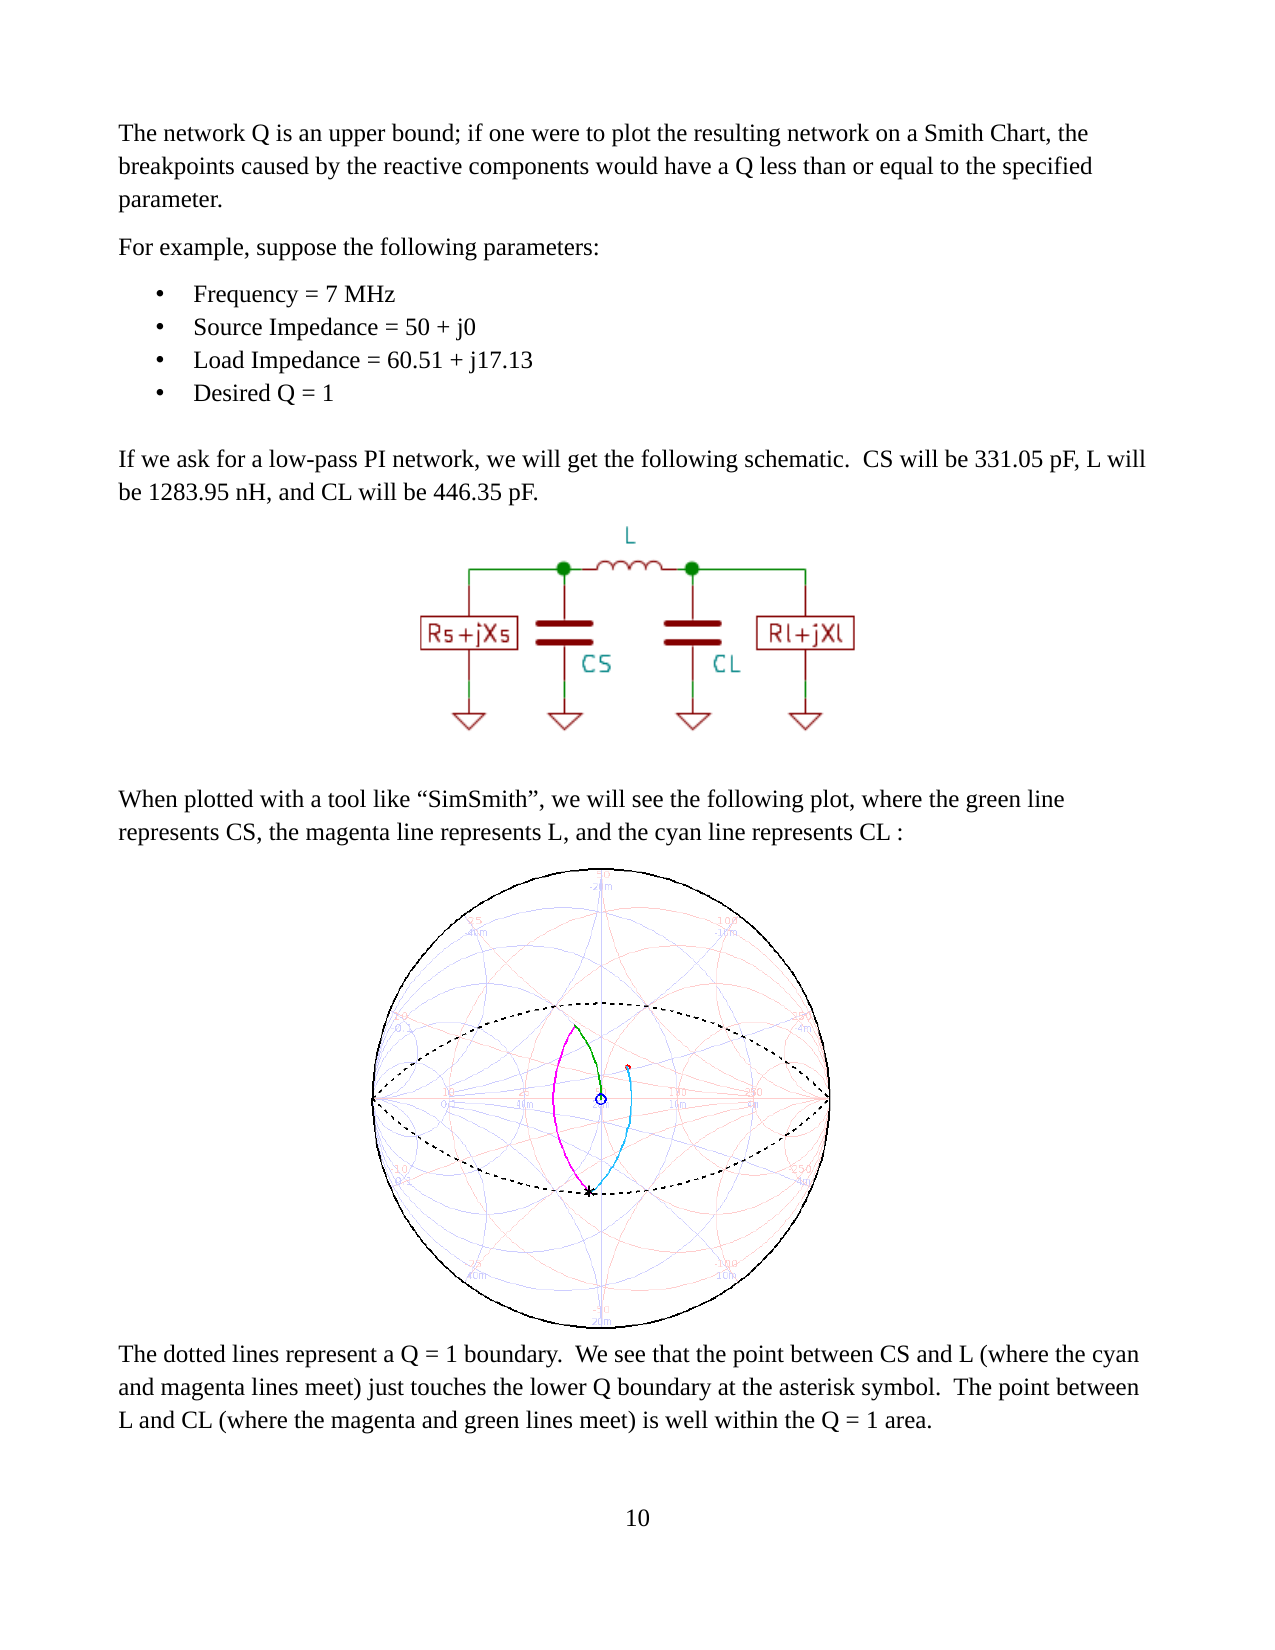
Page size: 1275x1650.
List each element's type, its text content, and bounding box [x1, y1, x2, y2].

list Load Impedance = 60.51 + j17.13 [156, 345, 1157, 374]
list Frequency = 7 MHz [156, 279, 1157, 308]
text For example, suppose the following parameters: [118, 232, 1157, 261]
picture [364, 860, 836, 1336]
picture [420, 525, 855, 732]
list Source Impedance = 50 + j0 [156, 312, 1157, 341]
list Desired Q = 1 [156, 378, 1157, 407]
text When plotted with a tool like “SimSmith”, we will see the following plot, where the green line represents CS, the magenta line represents L, and the cyan line represents CL : [118, 784, 1157, 846]
text If we ask for a low-pass PI network, we will get the following schematic. CS will be 331.05 pF, L will be 1283.95 nH, and CL will be 446.35 pF. [118, 444, 1157, 506]
text The dotted lines represent a Q = 1 boundary. We see that the point between CS and L (where the cyan and magenta lines meet) just touches the lower Q boundary at the asterisk symbol. The point between L and CL (where the magenta and green lines meet) is well within the Q = 1 area. [118, 865, 1157, 1434]
text The network Q is an upper bound; if one were to plot the resulting network on a Smith Chart, the breakpoints caused by the reactive components would have a Q less than or equal to the specified parameter. [118, 118, 1157, 213]
